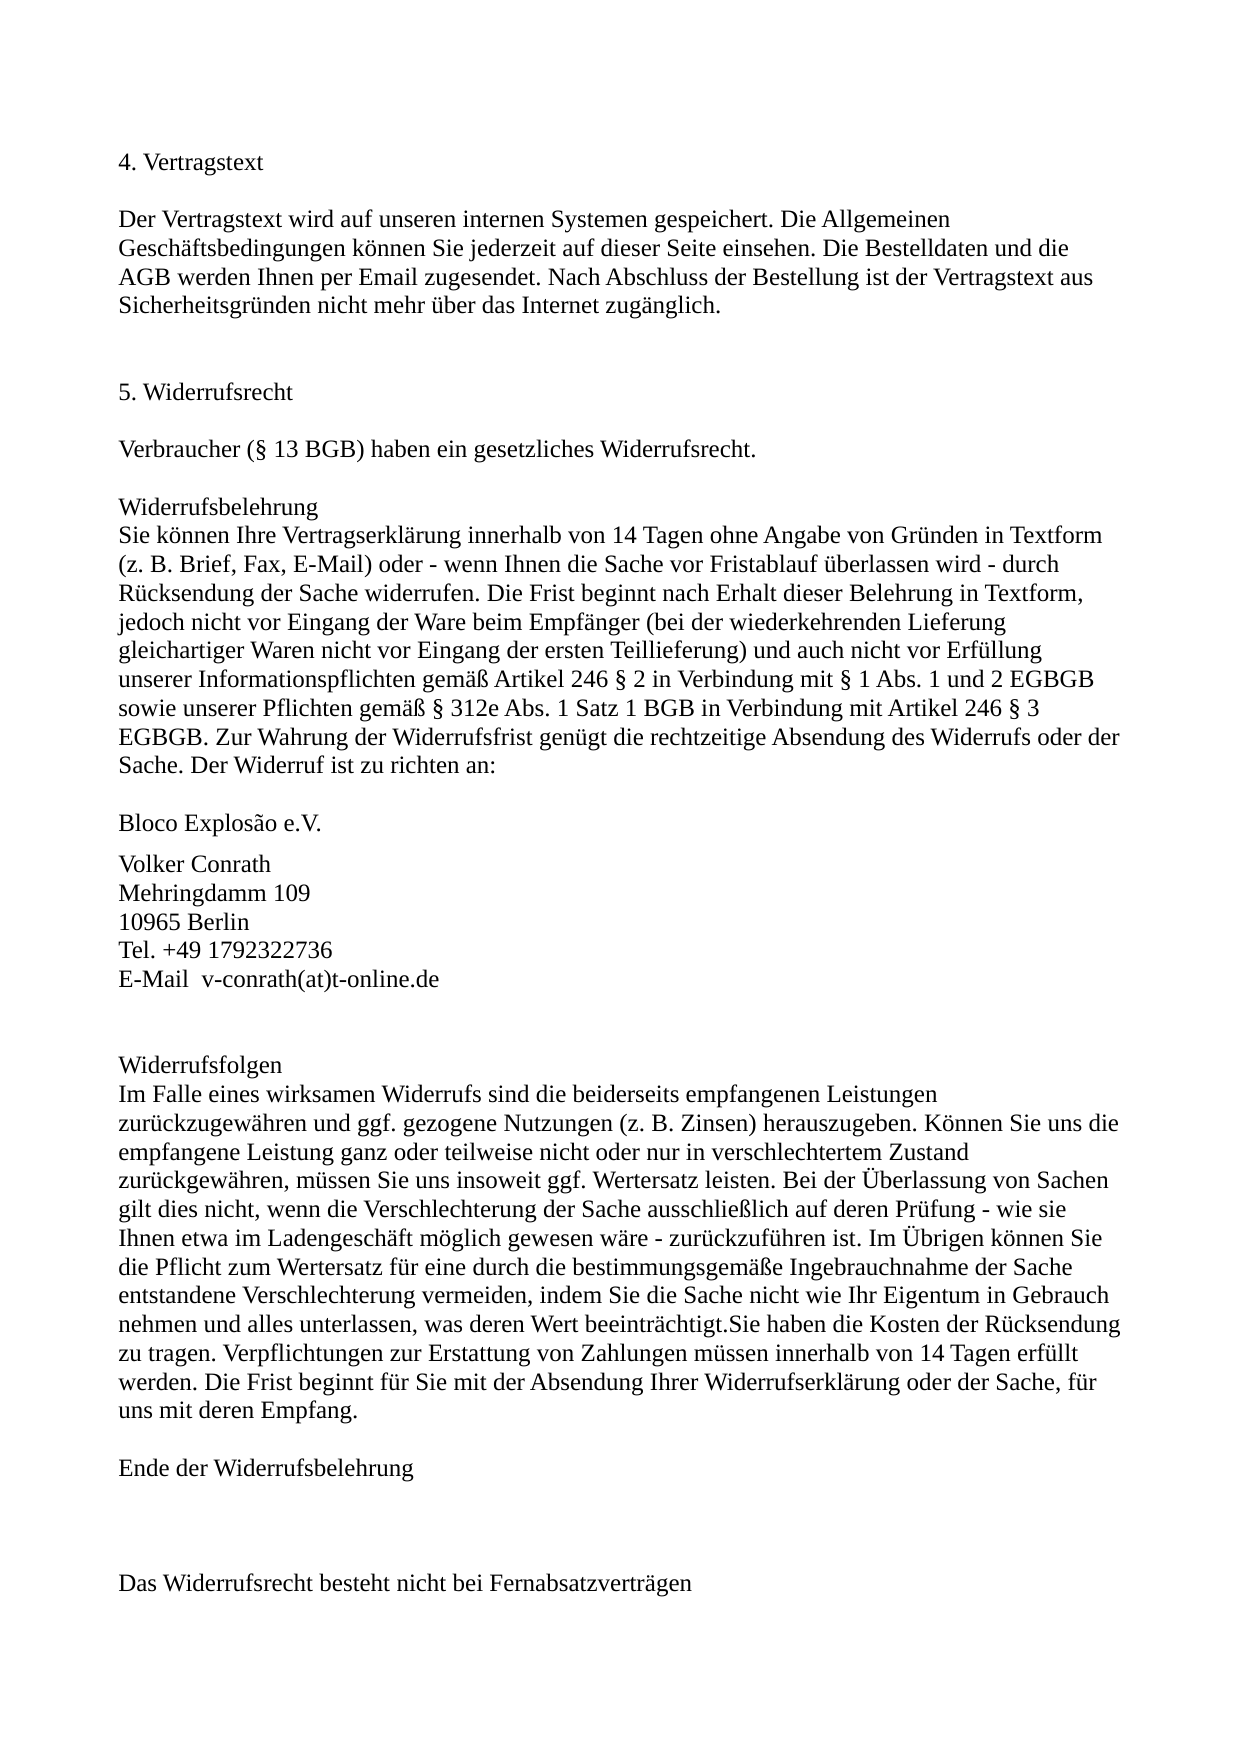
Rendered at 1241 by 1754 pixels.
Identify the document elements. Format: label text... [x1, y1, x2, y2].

text 10965 Berlin [118, 907, 1122, 936]
text Volker Conrath [118, 849, 1122, 878]
text Widerrufsfolgen Im Falle eines wirksamen Widerrufs sind die beiderseits empfangenen Leistungen zurückzugewähren und ggf. gezogene Nutzungen (z. B. Zinsen) herauszugeben. Können Sie uns die empfangene Leistung ganz oder teilweise nicht oder nur in verschlechtertem Zustand zurückgewähren, müssen Sie uns insoweit ggf. Wertersatz leisten. Bei der Überlassung von Sachen gilt dies nicht, wenn die Verschlechterung der Sache ausschließlich auf deren Prüfung - wie sie Ihnen etwa im Ladengeschäft möglich gewesen wäre - zurückzuführen ist. Im Übrigen können Sie die Pflicht zum Wertersatz für eine durch die bestimmungsgemäße Ingebrauchnahme der Sache entstandene Verschlechterung vermeiden, indem Sie die Sache nicht wie Ihr Eigentum in Gebrauch nehmen und alles unterlassen, was deren Wert beeinträchtigt.Sie haben die Kosten der Rücksendung zu tragen. Verpflichtungen zur Erstattung von Zahlungen müssen innerhalb von 14 Tagen erfüllt werden. Die Frist beginnt für Sie mit der Absendung Ihrer Widerrufserklärung oder der Sache, für uns mit deren Empfang. Ende der Widerrufsbelehrung Das Widerrufsrecht besteht nicht bei Fernabsatzverträgen [118, 993, 1122, 1626]
text E-Mail v-conrath(at)t-online.de [118, 964, 1122, 993]
text Mehringdamm 109 [118, 878, 1122, 907]
text Tel. +49 1792322736 [118, 936, 1122, 964]
text 4. Vertragstext Der Vertragstext wird auf unseren internen Systemen gespeichert. Die Allgemeinen Geschäftsbedingungen können Sie jederzeit auf dieser Seite einsehen. Die Bestelldaten und die AGB werden Ihnen per Email zugesendet. Nach Abschluss der Bestellung ist der Vertragstext aus Sicherheitsgründen nicht mehr über das Internet zugänglich. 5. Widerrufsrecht Verbraucher (§ 13 BGB) haben ein gesetzliches Widerrufsrecht. Widerrufsbelehrung Sie können Ihre Vertragserklärung innerhalb von 14 Tagen ohne Angabe von Gründen in Textform (z. B. Brief, Fax, E-Mail) oder - wenn Ihnen die Sache vor Fristablauf überlassen wird - durch Rücksendung der Sache widerrufen. Die Frist beginnt nach Erhalt dieser Belehrung in Textform, jedoch nicht vor Eingang der Ware beim Empfänger (bei der wiederkehrenden Lieferung gleichartiger Waren nicht vor Eingang der ersten Teillieferung) und auch nicht vor Erfüllung unserer Informationspflichten gemäß Artikel 246 § 2 in Verbindung mit § 1 Abs. 1 und 2 EGBGB sowie unserer Pflichten gemäß § 312e Abs. 1 Satz 1 BGB in Verbindung mit Artikel 246 § 3 EGBGB. Zur Wahrung der Widerrufsfrist genügt die rechtzeitige Absendung des Widerrufs oder der Sache. Der Widerruf ist zu richten an: Bloco Explosão e.V. [118, 118, 1122, 837]
